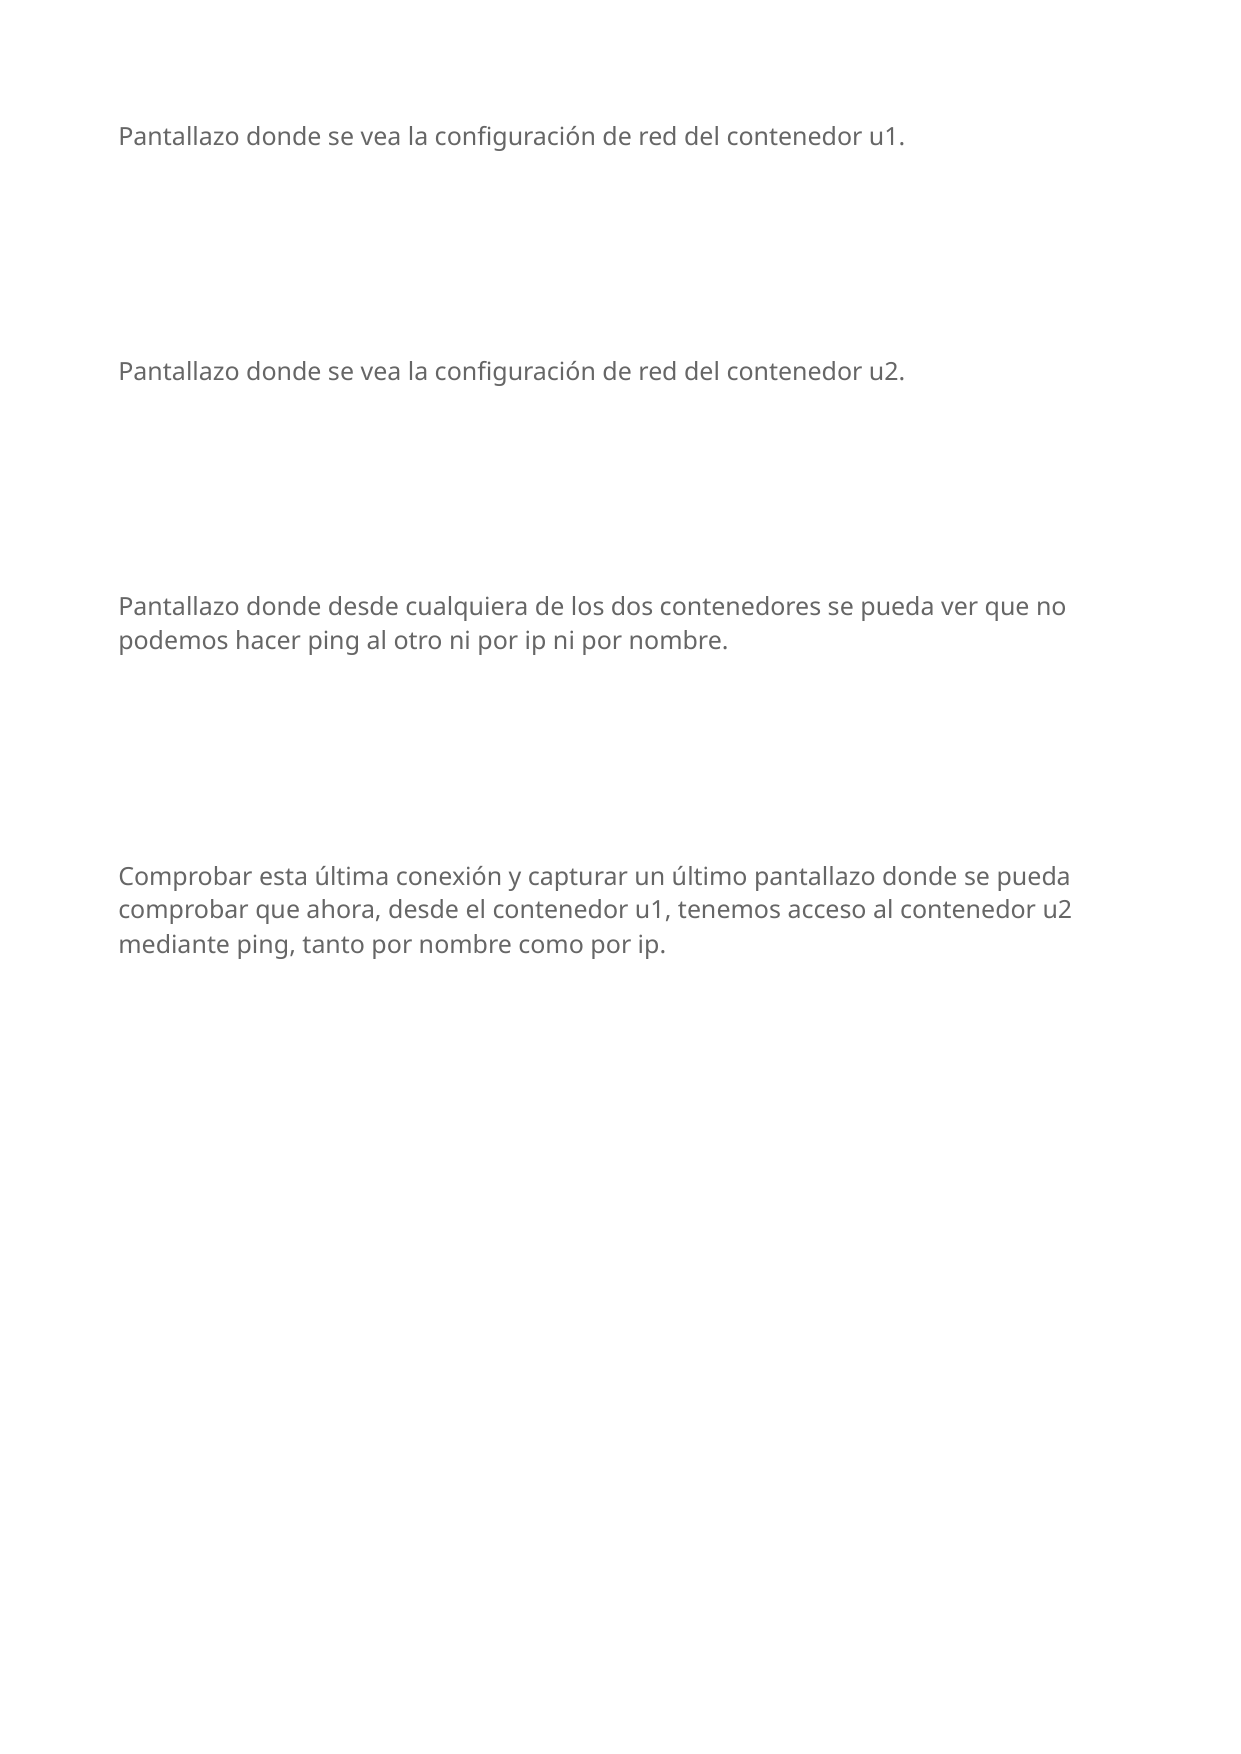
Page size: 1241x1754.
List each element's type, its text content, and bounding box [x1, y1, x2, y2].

text Pantallazo donde se vea la configuración de red del contenedor u2. [118, 353, 1122, 387]
text podemos hacer ping al otro ni por ip ni por nombre. [118, 623, 1122, 657]
text Comprobar esta última conexión y capturar un último pantallazo donde se pueda comprobar que ahora, desde el contenedor u1, tenemos acceso al contenedor u2 mediante ping, tanto por nombre como por ip. [118, 858, 1122, 960]
text Pantallazo donde desde cualquiera de los dos contenedores se pueda ver que no [118, 589, 1122, 623]
text Pantallazo donde se vea la configuración de red del contenedor u1. [118, 118, 1122, 152]
